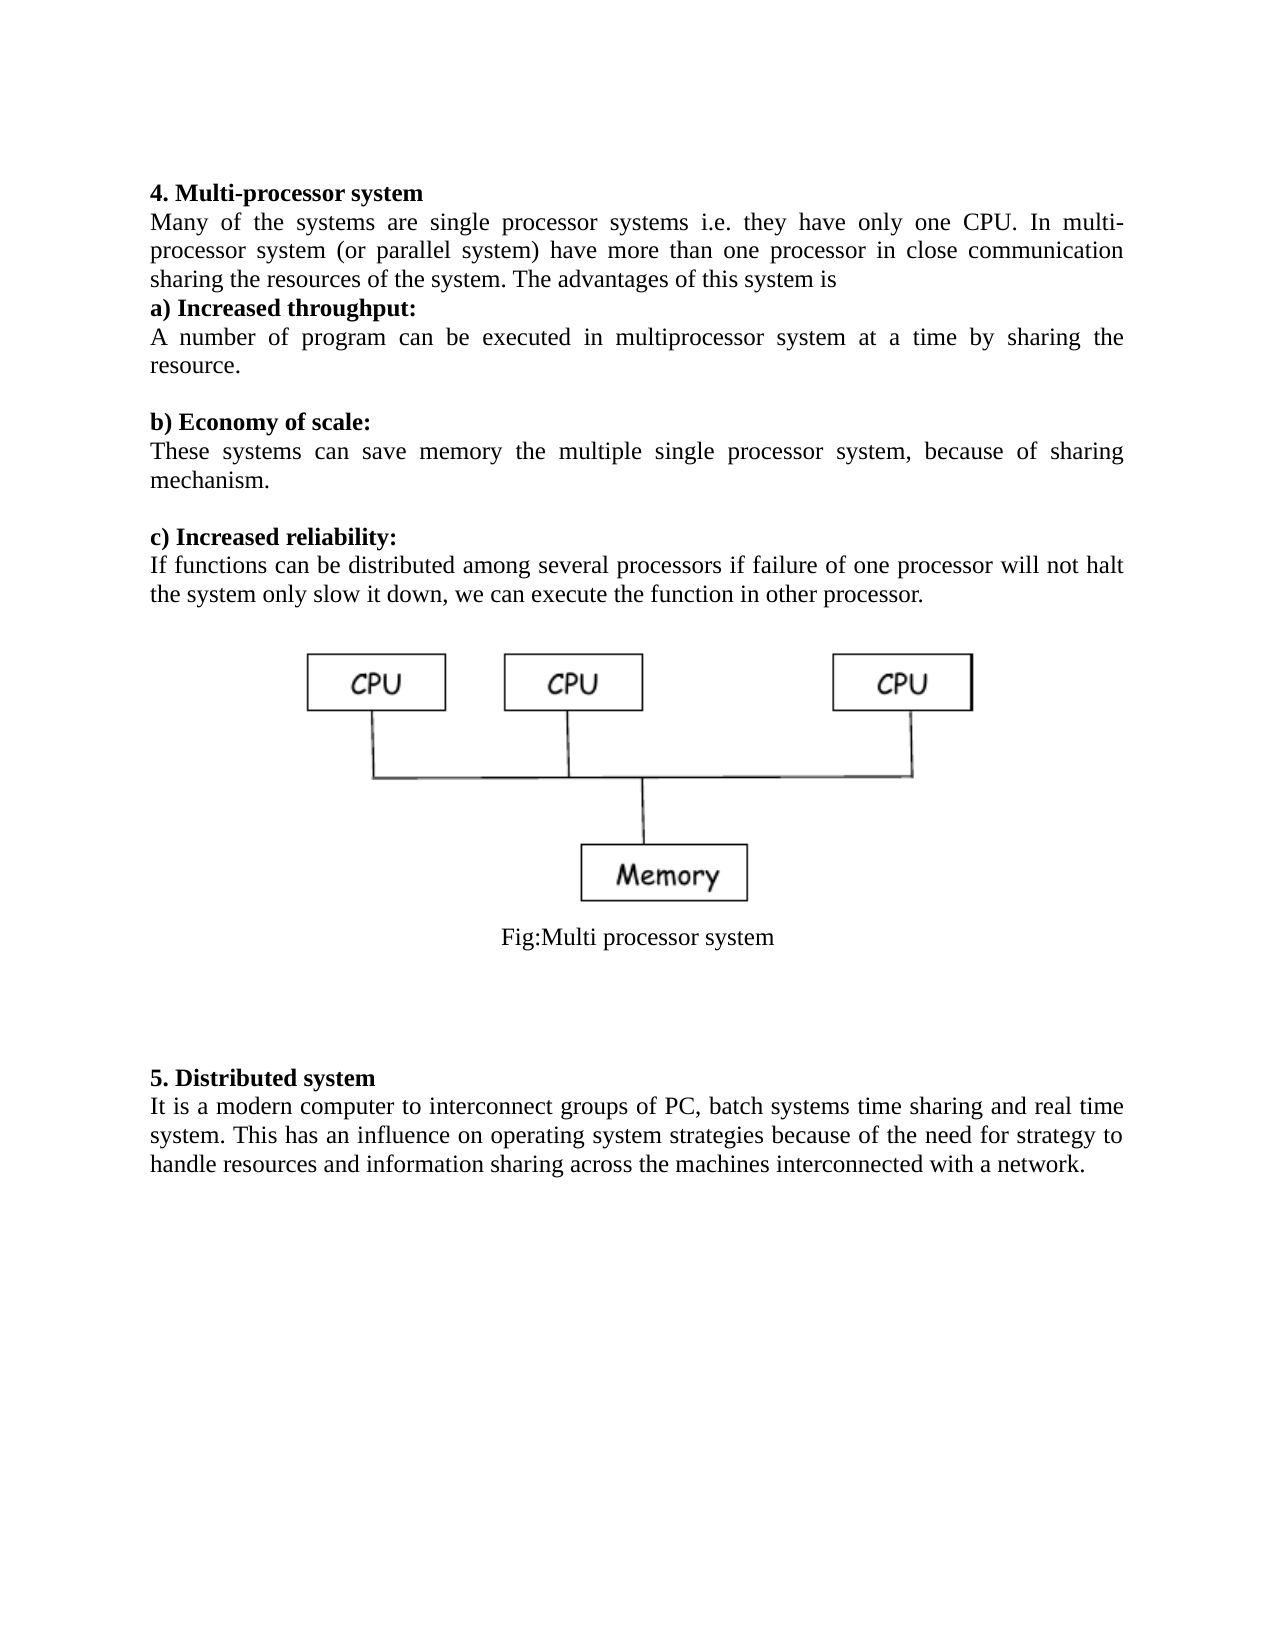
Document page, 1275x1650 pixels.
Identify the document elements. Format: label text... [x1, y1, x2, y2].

text It is a modern computer to interconnect groups of PC, batch systems time sharing and real time system. This has an influence on operating system strategies because of the need for strategy to handle resources and information sharing across the machines interconnected with a network. [150, 1091, 1125, 1178]
text b) Economy of scale: [150, 407, 1125, 436]
text Many of the systems are single processor systems i.e. they have only one CPU. In multi-processor system (or parallel system) have more than one processor in close communication sharing the resources of the system. The advantages of this system is [150, 207, 1125, 293]
text These systems can save memory the multiple single processor system, because of sharing mechanism. [150, 436, 1125, 493]
text If functions can be distributed among several processors if failure of one processor will not halt the system only slow it down, we can execute the function in other processor. [150, 550, 1125, 608]
text c) Increased reliability: [150, 522, 1125, 550]
text 4. Multi-processor system [150, 178, 1125, 207]
text a) Increased throughput: [150, 293, 1125, 322]
text Fig:Multi processor system [150, 922, 1125, 951]
text A number of program can be executed in multiprocessor system at a time by sharing the resource. [150, 322, 1125, 379]
text 5. Distributed system [150, 1063, 1125, 1091]
